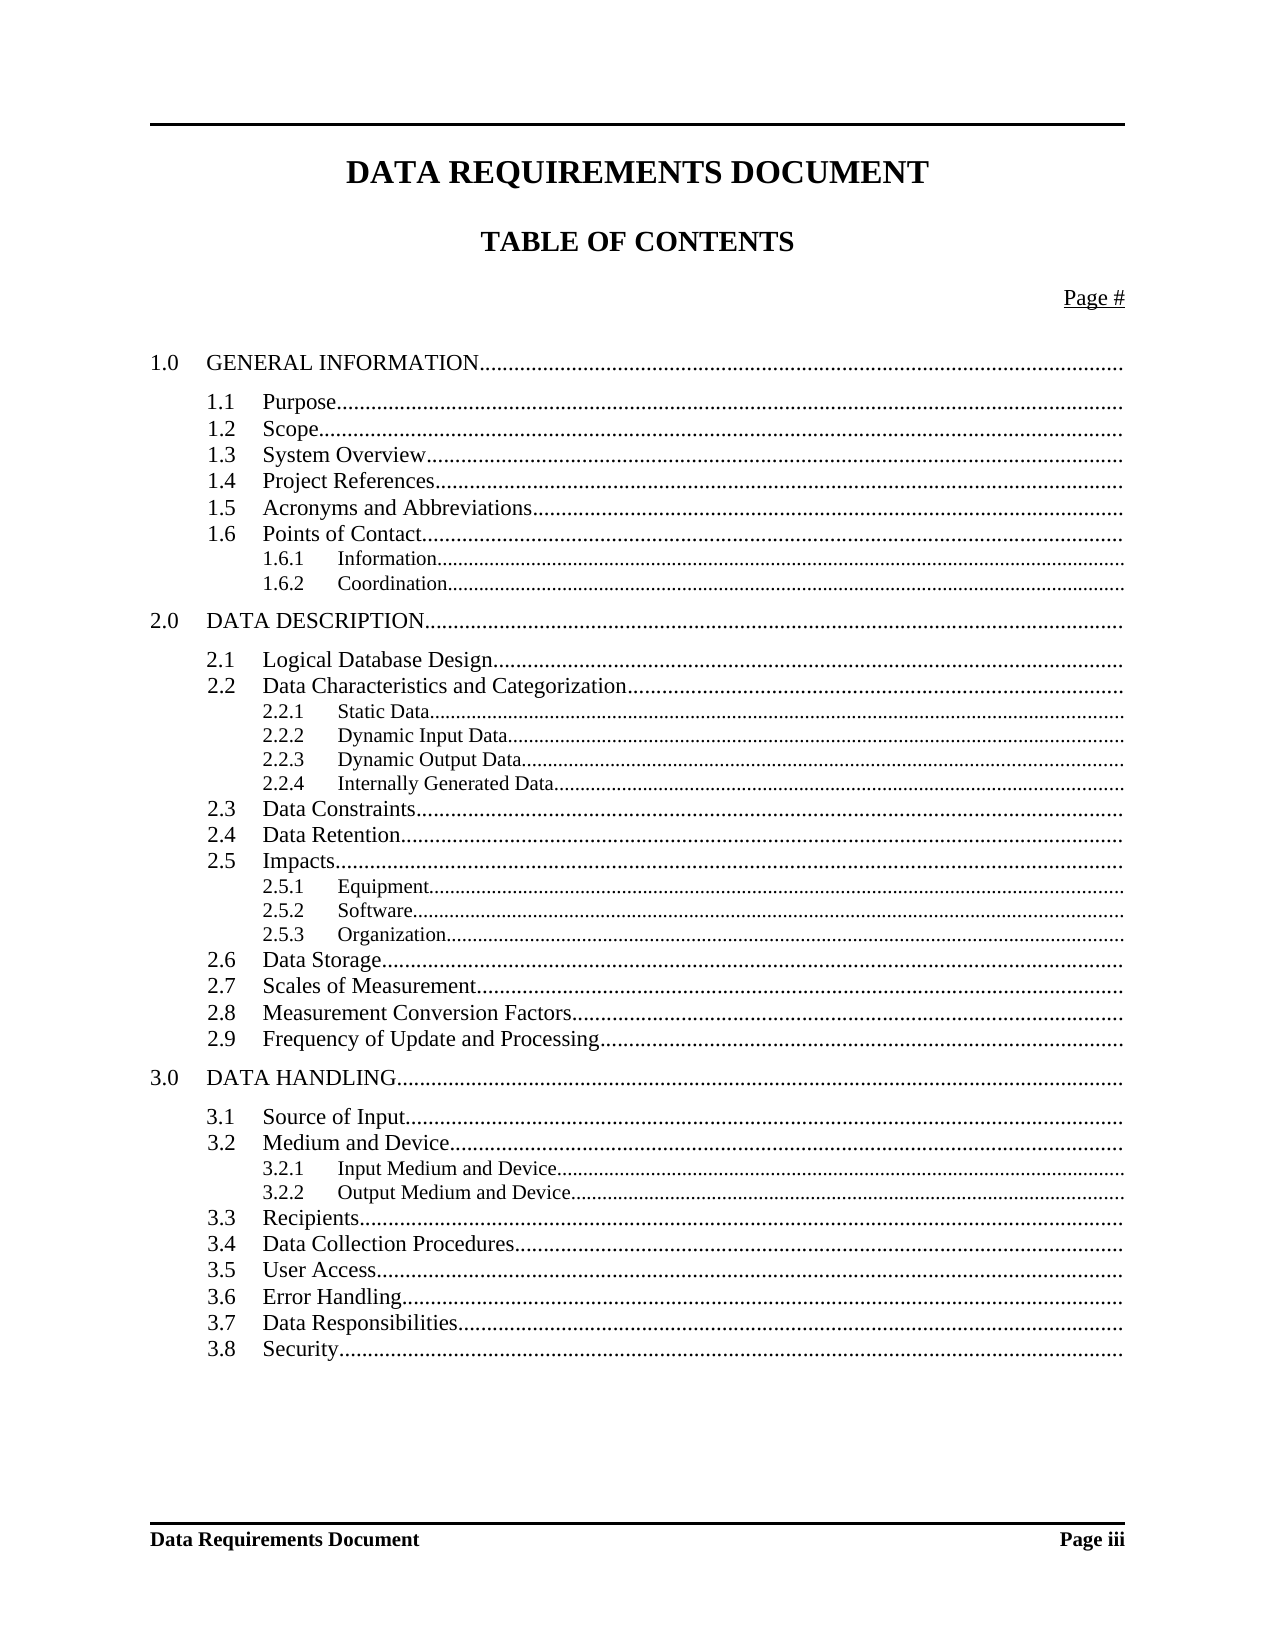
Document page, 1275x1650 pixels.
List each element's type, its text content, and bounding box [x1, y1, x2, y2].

text 2.5.3 Organization [262, 922, 1125, 946]
text 1.5 Acronyms and Abbreviations [207, 494, 1125, 520]
text 3.7 Data Responsibilities [207, 1309, 1125, 1335]
text 2.8 Measurement Conversion Factors [207, 999, 1125, 1025]
text 2.6 Data Storage [207, 946, 1125, 972]
text 2.4 Data Retention [207, 821, 1125, 847]
text 2.2.2 Dynamic Input Data [262, 723, 1125, 747]
text 3.0 DATA HANDLING [150, 1064, 1125, 1090]
text 3.5 User Access [207, 1256, 1125, 1283]
text Page # [150, 284, 1125, 311]
text 3.6 Error Handling [207, 1283, 1125, 1309]
text 2.7 Scales of Measurement [207, 972, 1125, 999]
text 2.0 DATA DESCRIPTION [150, 607, 1125, 633]
text 1.1 Purpose [206, 388, 1125, 414]
text 2.2 Data Characteristics and Categorization [207, 672, 1125, 698]
text 3.8 Security [207, 1335, 1125, 1362]
text 2.5 Impacts [207, 847, 1125, 874]
text 3.2.1 Input Medium and Device [262, 1156, 1125, 1179]
text 1.3 System Overview [207, 441, 1125, 467]
text 3.2.2 Output Medium and Device [262, 1179, 1125, 1204]
text 2.2.1 Static Data [262, 698, 1125, 723]
text 3.1 Source of Input [206, 1103, 1125, 1129]
text 1.4 Project References [207, 467, 1125, 494]
text 2.2.4 Internally Generated Data [262, 771, 1125, 795]
text 1.6.1 Information [262, 546, 1125, 570]
text 1.2 Scope [207, 414, 1125, 441]
text 2.5.2 Software [262, 898, 1125, 922]
text 1.0 GENERAL INFORMATION [150, 349, 1125, 376]
text 3.2 Medium and Device [207, 1129, 1125, 1156]
text TABLE OF CONTENTS [150, 224, 1125, 258]
text DATA REQUIREMENTS DOCUMENT [150, 152, 1125, 191]
text 3.4 Data Collection Procedures [207, 1230, 1125, 1256]
text 1.6 Points of Contact [207, 520, 1125, 546]
text 3.3 Recipients [207, 1204, 1125, 1230]
text 2.1 Logical Database Design [206, 646, 1125, 672]
text 2.2.3 Dynamic Output Data [262, 747, 1125, 771]
text 2.5.1 Equipment [262, 874, 1125, 898]
text 1.6.2 Coordination [262, 570, 1125, 594]
text 2.9 Frequency of Update and Processing [207, 1025, 1125, 1051]
text 2.3 Data Constraints [207, 795, 1125, 821]
